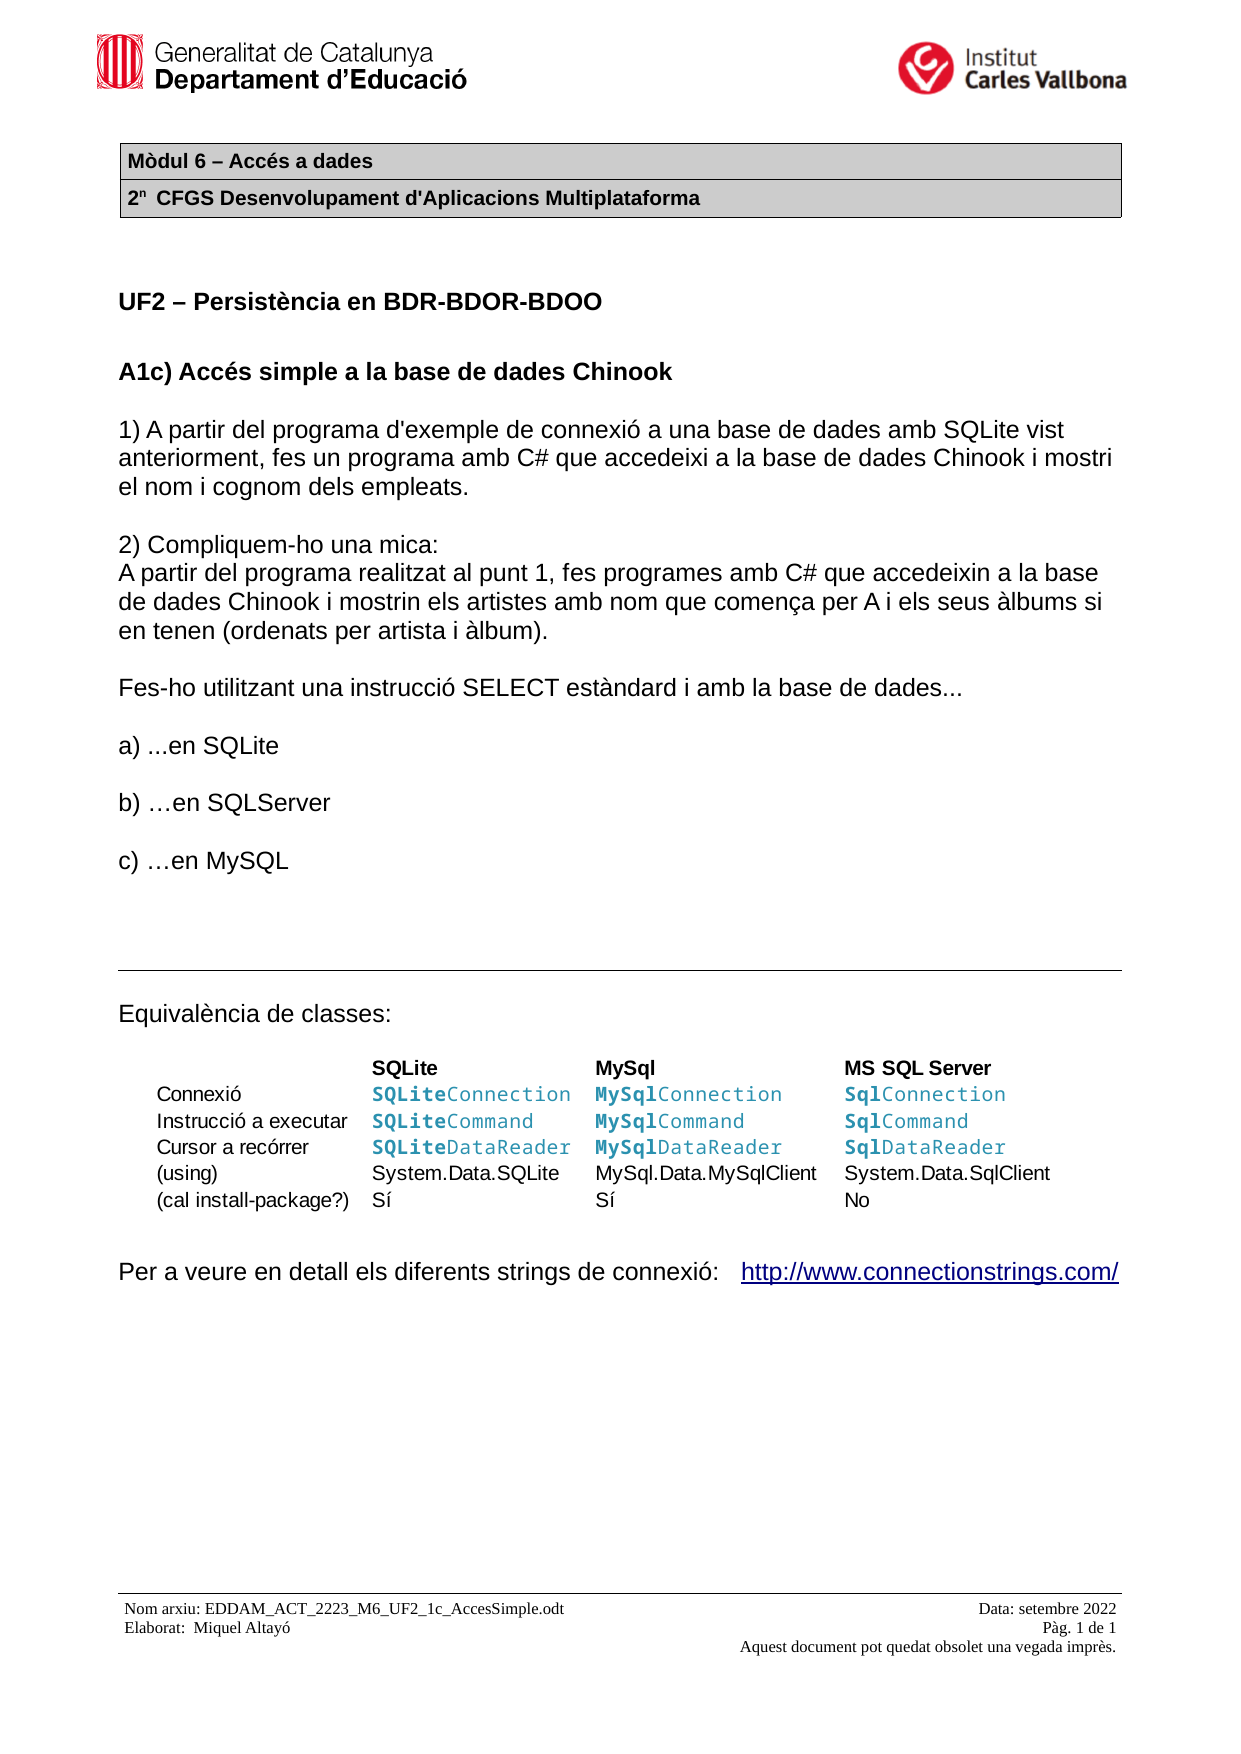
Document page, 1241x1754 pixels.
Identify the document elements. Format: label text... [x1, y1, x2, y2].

picture [97, 33, 494, 97]
table_cell 2n CFGS Desenvolupament d'Aplicacions Multiplataforma [121, 180, 1121, 217]
text c) …en MySQL [118, 846, 1122, 875]
text A1c) Accés simple a la base de dades Chinook [118, 357, 1122, 386]
text Equivalència de classes: [118, 998, 1122, 1027]
text a) ...en SQLite [118, 731, 1122, 760]
text 2) Compliquem-ho una mica: [118, 530, 1122, 558]
text Fes-ho utilitzant una instrucció SELECT estàndard i amb la base de dades... [118, 673, 1122, 702]
text UF2 – Persistència en BDR-BDOR-BDOO [118, 287, 1122, 316]
text Per a veure en detall els diferents strings de connexió: http://www.connectionstrings.com/ [118, 1257, 1122, 1286]
text 1) A partir del programa d'exemple de connexió a una base de dades amb SQLite vist anteriorment, fes un programa amb C# que accedeixi a la base de dades Chinook i mostri el nom i cognom dels empleats. [118, 415, 1122, 501]
text b) …en SQLServer [118, 788, 1122, 817]
table_header Mòdul 6 – Accés a dades [121, 144, 1121, 179]
picture [896, 38, 1138, 97]
text A partir del programa realitzat al punt 1, fes programes amb C# que accedeixin a la base de dades Chinook i mostrin els artistes amb nom que comença per A i els seus àlbums si en tenen (ordenats per artista i àlbum). [118, 558, 1122, 645]
